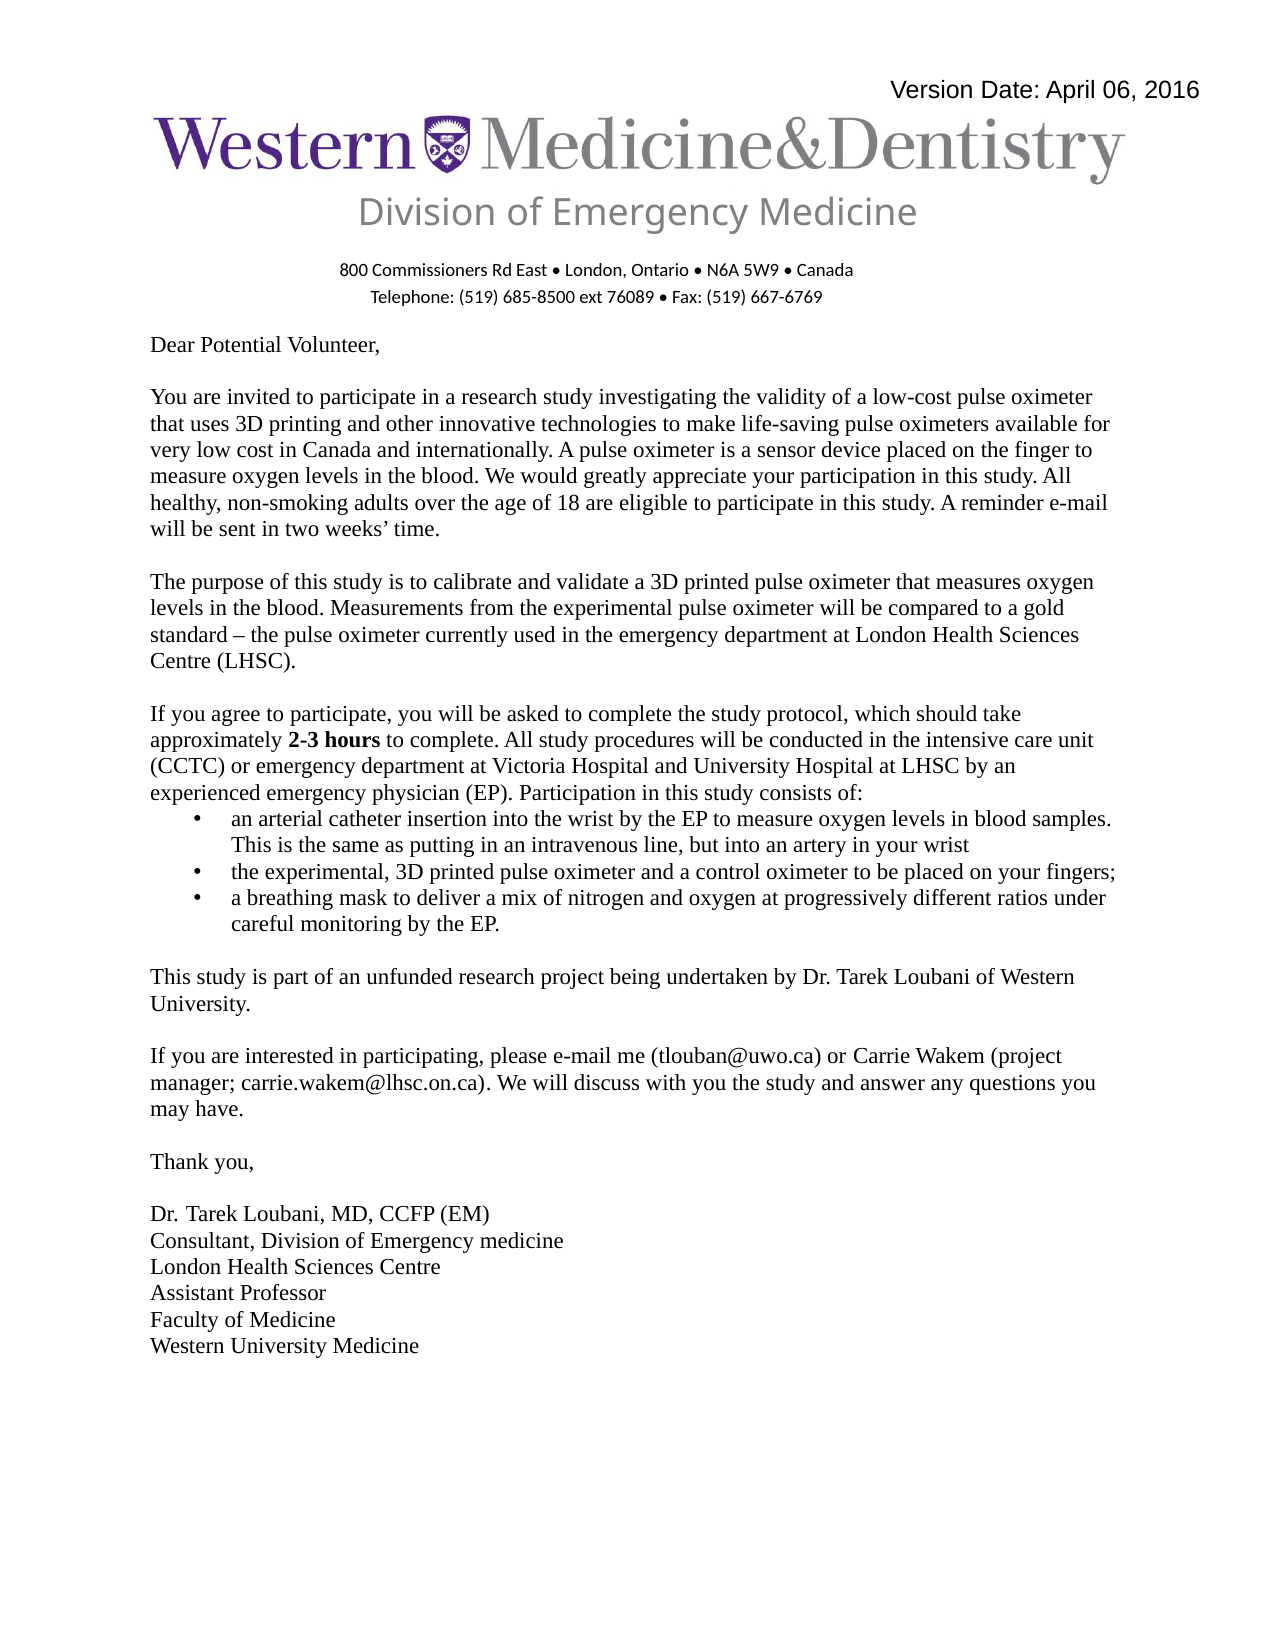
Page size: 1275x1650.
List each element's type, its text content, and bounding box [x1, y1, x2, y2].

text Faculty of Medicine [150, 1306, 1200, 1332]
text Assistant Professor [150, 1279, 1200, 1306]
text Dear Potential Volunteer, [150, 331, 1125, 357]
text Dr. Tarek Loubani, MD, CCFP (EM) [150, 1200, 1200, 1227]
text Thank you, [150, 1148, 1125, 1174]
text This study is part of an unfunded research project being undertaken by Dr. Tarek Loubani of Western University. [150, 963, 1125, 1016]
list a breathing mask to deliver a mix of nitrogen and oxygen at progressively different ratios under careful monitoring by the EP. [193, 884, 1125, 937]
text The purpose of this study is to calibrate and validate a 3D printed pulse oximeter that measures oxygen levels in the blood. Measurements from the experimental pulse oximeter will be compared to a gold standard – the pulse oximeter currently used in the emergency department at London Health Sciences Centre (LHSC). [150, 568, 1125, 673]
text London Health Sciences Centre [150, 1253, 1200, 1279]
text Western University Medicine [150, 1332, 1200, 1358]
text You are invited to participate in a research study investigating the validity of a low-cost pulse oximeter that uses 3D printing and other innovative technologies to make life-saving pulse oximeters available for very low cost in Canada and internationally. A pulse oximeter is a sensor device placed on the finger to measure oxygen levels in the blood. We would greatly appreciate your participation in this study. All healthy, non-smoking adults over the age of 18 are eligible to participate in this study. A reminder e-mail will be sent in two weeks’ time. [150, 383, 1125, 542]
text Division of Emergency Medicine [150, 186, 1125, 237]
text If you agree to participate, you will be asked to complete the study protocol, which should take approximately 2-3 hours to complete. All study procedures will be conducted in the intensive care unit (CCTC) or emergency department at Victoria Hospital and University Hospital at LHSC by an experienced emergency physician (EP). Participation in this study consists of: [150, 700, 1125, 805]
text If you are interested in participating, please e-mail me (tlouban@uwo.ca) or Carrie Wakem (project manager; carrie.wakem@lhsc.on.ca). We will discuss with you the study and answer any questions you may have. [150, 1042, 1125, 1121]
list the experimental, 3D printed pulse oximeter and a control oximeter to be placed on your fingers; [193, 858, 1125, 884]
text Consultant, Division of Emergency medicine [150, 1227, 1200, 1253]
list an arterial catheter insertion into the wrist by the EP to measure oxygen levels in blood samples. This is the same as putting in an intravenous line, but into an artery in your wrist [193, 805, 1125, 858]
